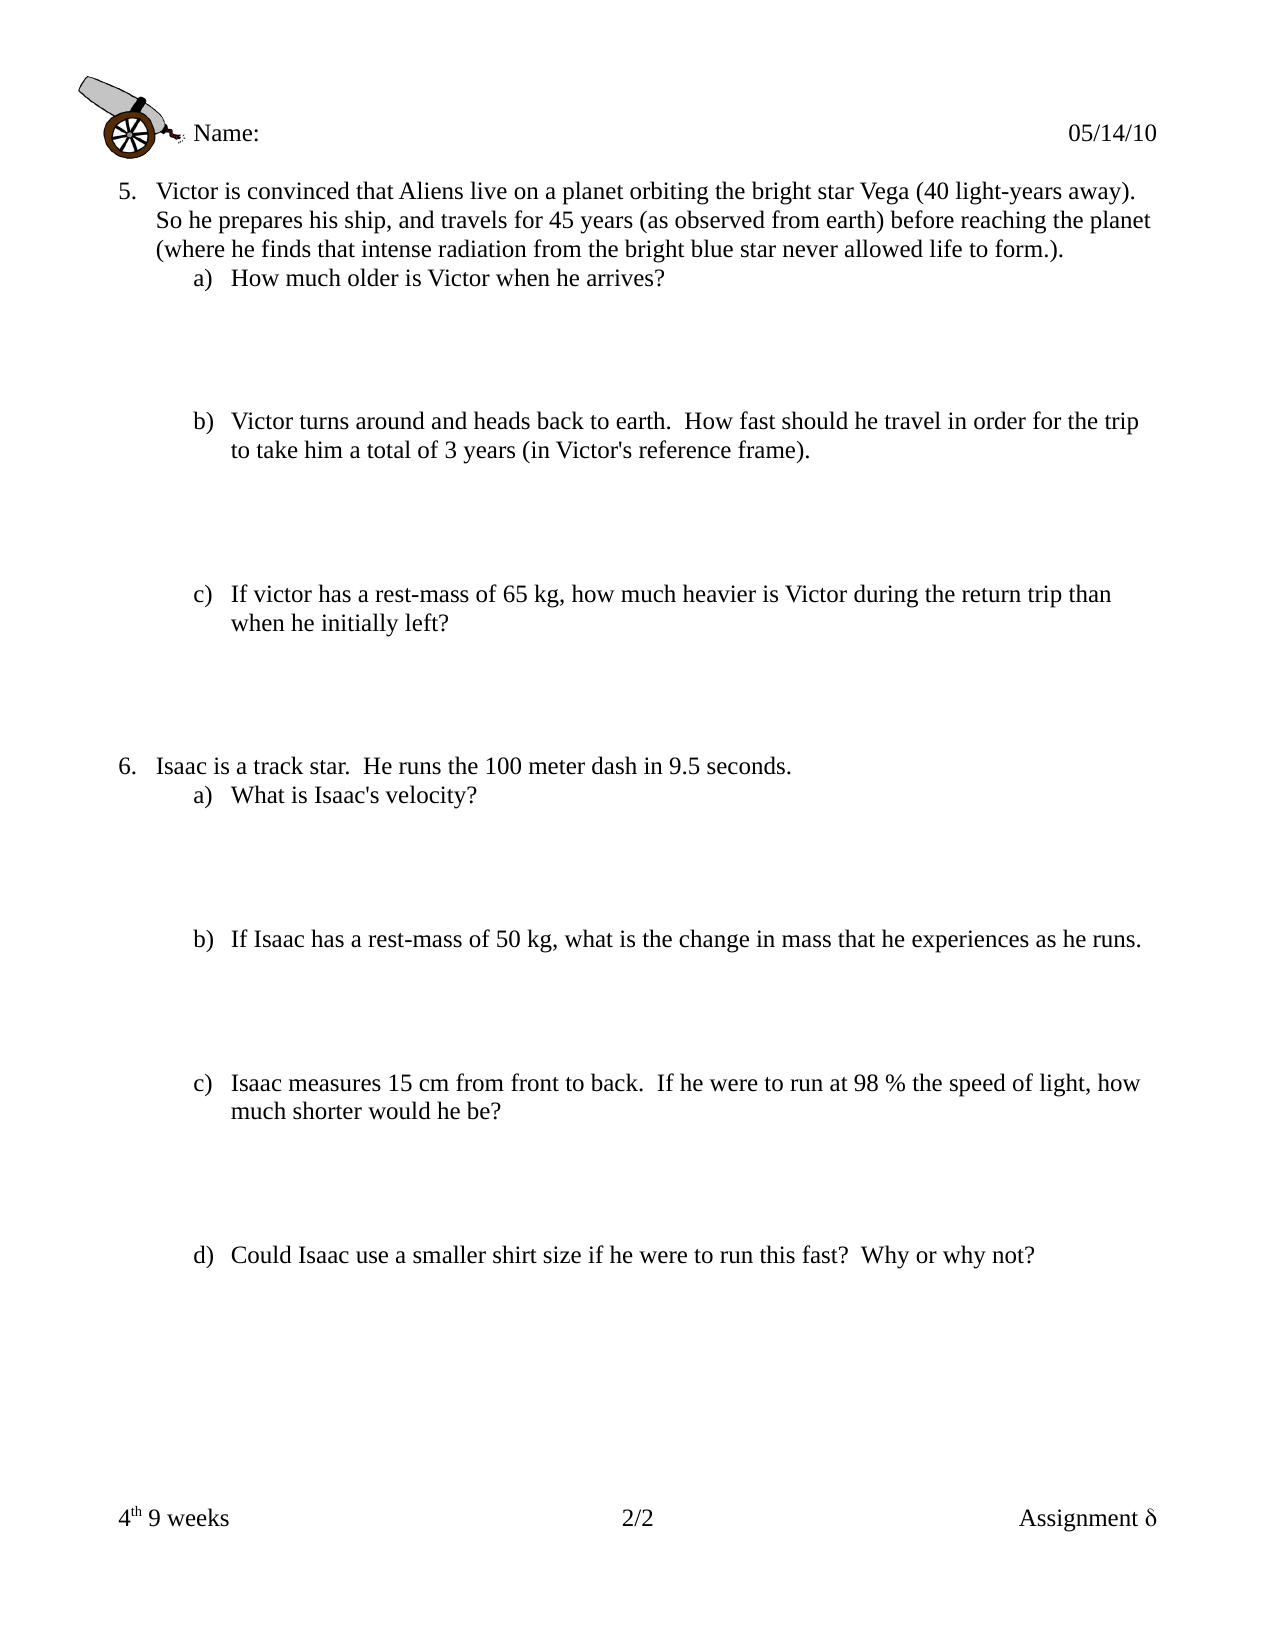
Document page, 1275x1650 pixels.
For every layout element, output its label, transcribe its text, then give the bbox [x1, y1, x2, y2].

list Victor turns around and heads back to earth. How fast should he travel in order for the trip to take him a total of 3 years (in Victor's reference frame). [193, 406, 1157, 464]
list How much older is Victor when he arrives? [193, 263, 1157, 291]
list Victor is convinced that Aliens live on a planet orbiting the bright star Vega (40 light-years away). So he prepares his ship, and travels for 45 years (as observed from earth) before reaching the planet (where he finds that intense radiation from the bright blue star never allowed life to form.). [118, 176, 1157, 263]
list If victor has a rest-mass of 65 kg, how much heavier is Victor during the return trip than when he initially left? [193, 579, 1157, 636]
list Isaac is a track star. He runs the 100 meter dash in 9.5 seconds. [118, 751, 1157, 780]
list Isaac measures 15 cm from front to back. If he were to run at 98 % the speed of light, how much shorter would he be? [193, 1068, 1157, 1125]
list What is Isaac's velocity? [193, 780, 1157, 809]
list Could Isaac use a smaller shirt size if he were to run this fast? Why or why not? [193, 1240, 1157, 1269]
list If Isaac has a rest-mass of 50 kg, what is the change in mass that he experiences as he runs. [193, 924, 1157, 953]
